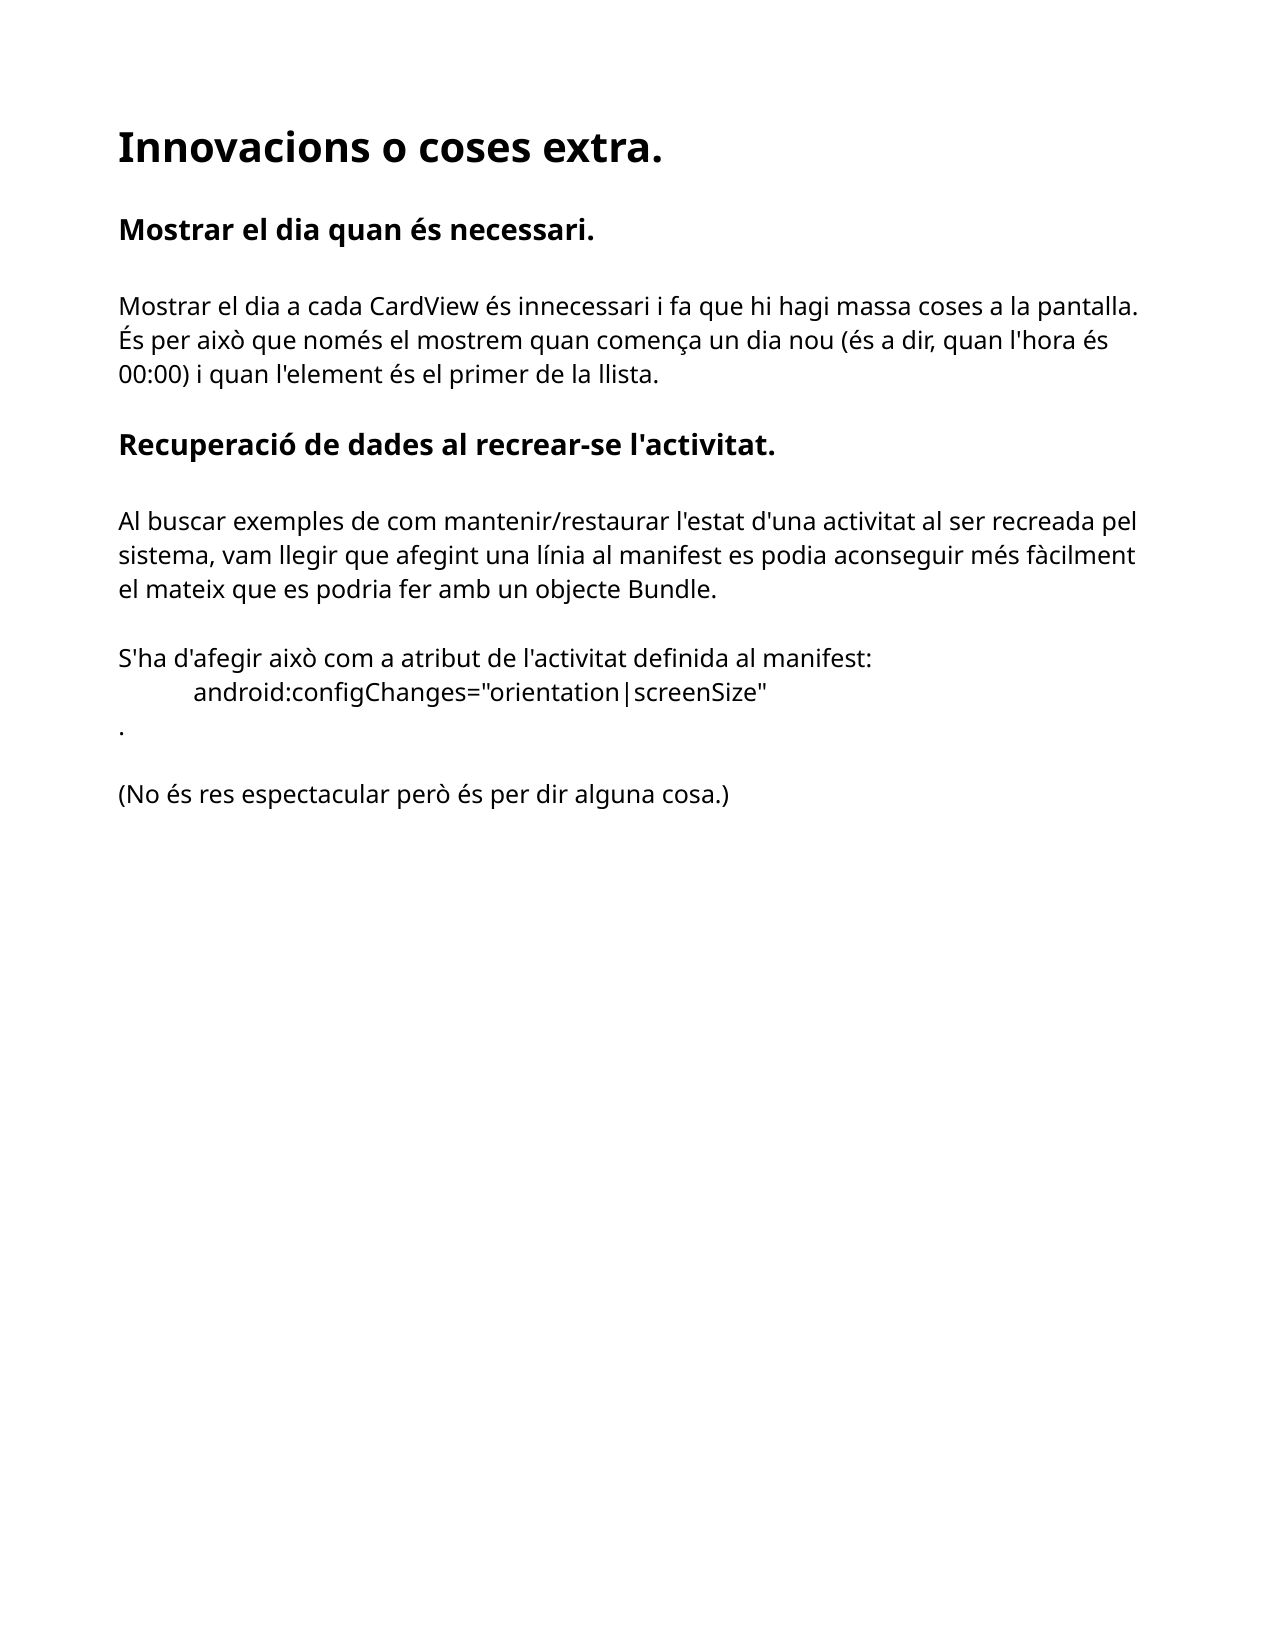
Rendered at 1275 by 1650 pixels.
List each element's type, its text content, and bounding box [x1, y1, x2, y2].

text Innovacions o coses extra. [118, 118, 1157, 175]
text Al buscar exemples de com mantenir/restaurar l'estat d'una activitat al ser recreada pel sistema, vam llegir que afegint una línia al manifest es podia aconseguir més fàcilment el mateix que es podria fer amb un objecte Bundle. [118, 504, 1157, 606]
text android:configChanges="orientation|screenSize" [118, 674, 1157, 708]
text . [118, 708, 1157, 742]
text Mostrar el dia quan és necessari. [118, 209, 1157, 249]
text S'ha d'afegir això com a atribut de l'activitat definida al manifest: [118, 640, 1157, 674]
text Mostrar el dia a cada CardView és innecessari i fa que hi hagi massa coses a la pantalla. És per això que només el mostrem quan comença un dia nou (és a dir, quan l'hora és 00:00) i quan l'element és el primer de la llista. [118, 288, 1157, 391]
text Recuperació de dades al recrear-se l'activitat. [118, 424, 1157, 464]
text (No és res espectacular però és per dir alguna cosa.) [118, 776, 1157, 811]
